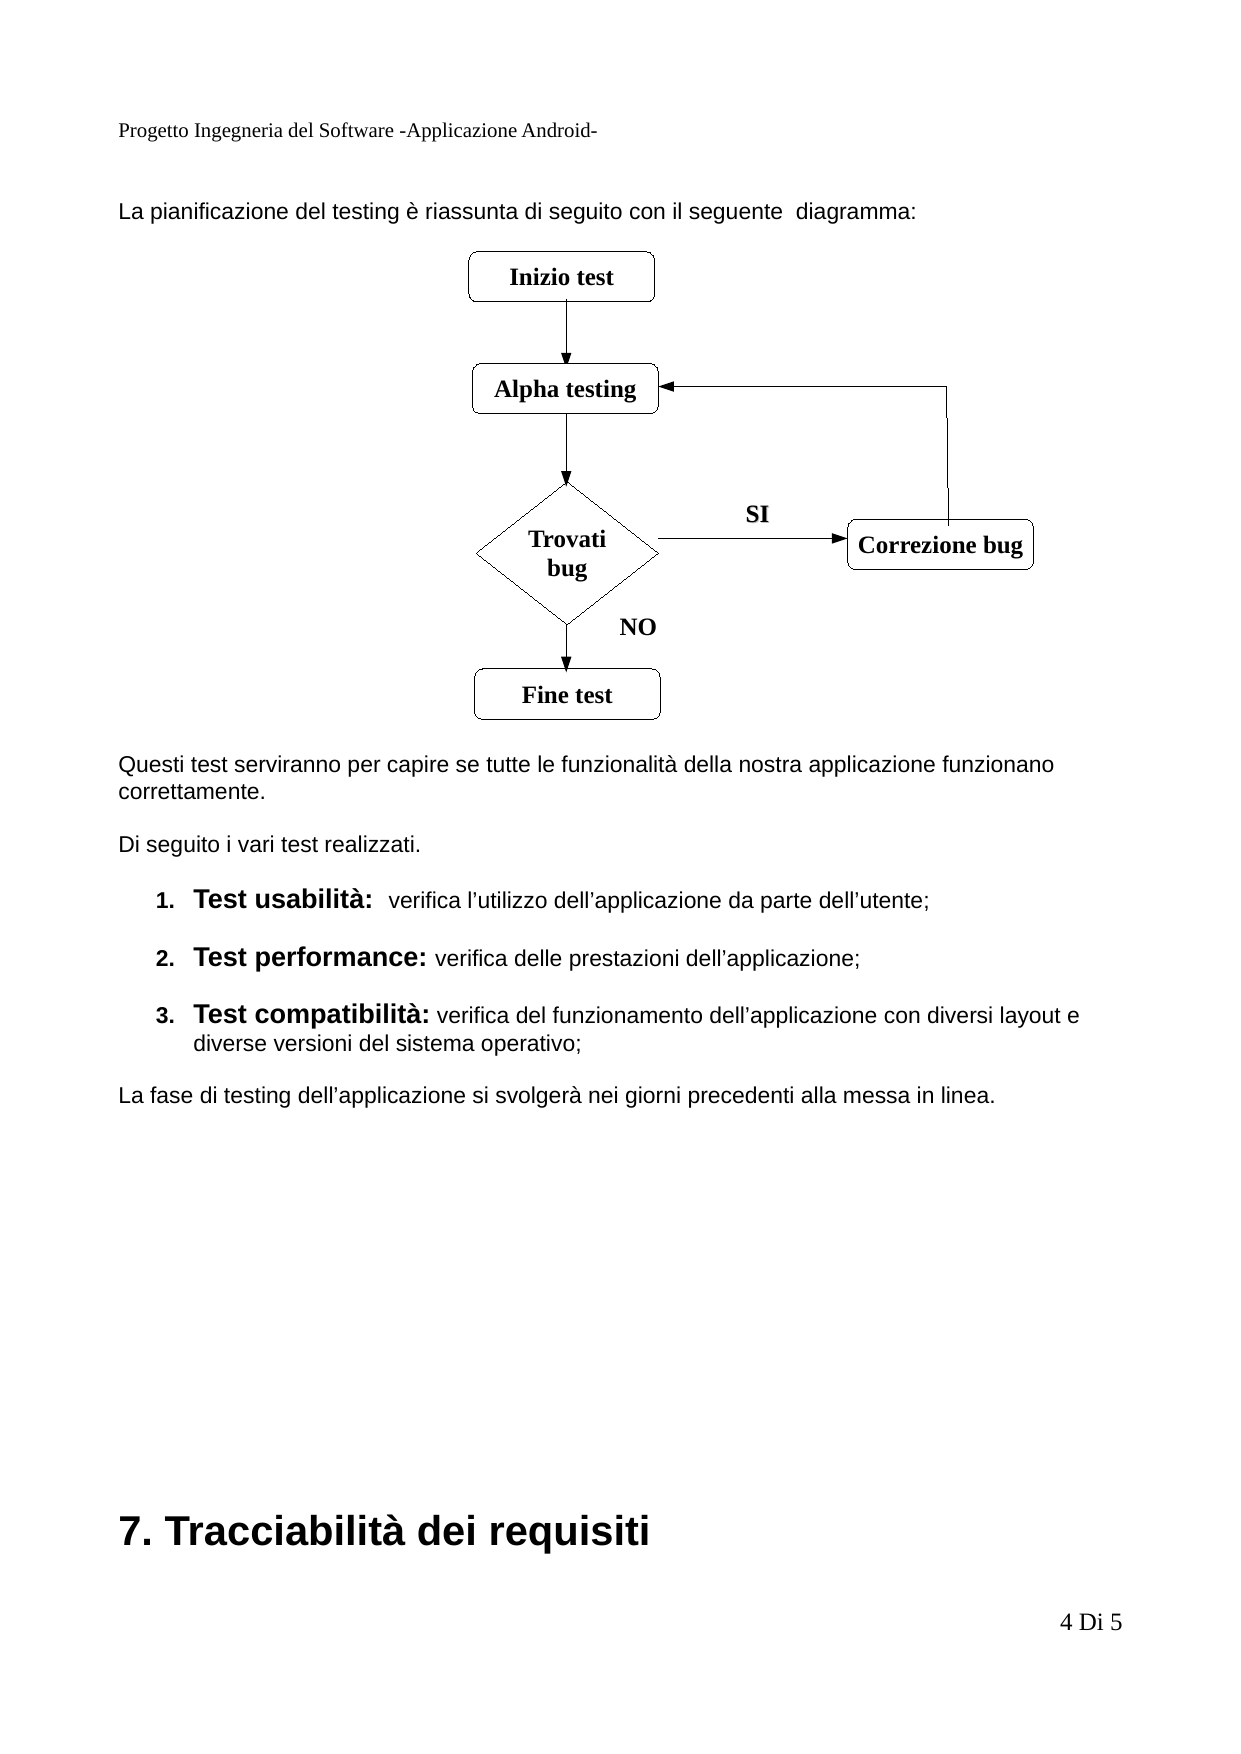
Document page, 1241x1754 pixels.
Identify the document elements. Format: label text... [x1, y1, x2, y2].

text La pianificazione del testing è riassunta di seguito con il seguente diagramma: [118, 198, 1122, 224]
subtitle 7. Tracciabilità dei requisiti [118, 1506, 1122, 1554]
text Questi test serviranno per capire se tutte le funzionalità della nostra applicazione funzionano correttamente. [118, 751, 1122, 804]
text La fase di testing dell’applicazione si svolgerà nei giorni precedenti alla messa in linea. [118, 1082, 1122, 1109]
text Di seguito i vari test realizzati. [118, 831, 1122, 857]
list Test performance: verifica delle prestazioni dell’applicazione; [156, 941, 1122, 972]
list Test usabilità: verifica l’utilizzo dell’applicazione da parte dell’utente; [156, 883, 1122, 914]
list Test compatibilità: verifica del funzionamento dell’applicazione con diversi layout e diverse versioni del sistema operativo; [156, 998, 1122, 1056]
